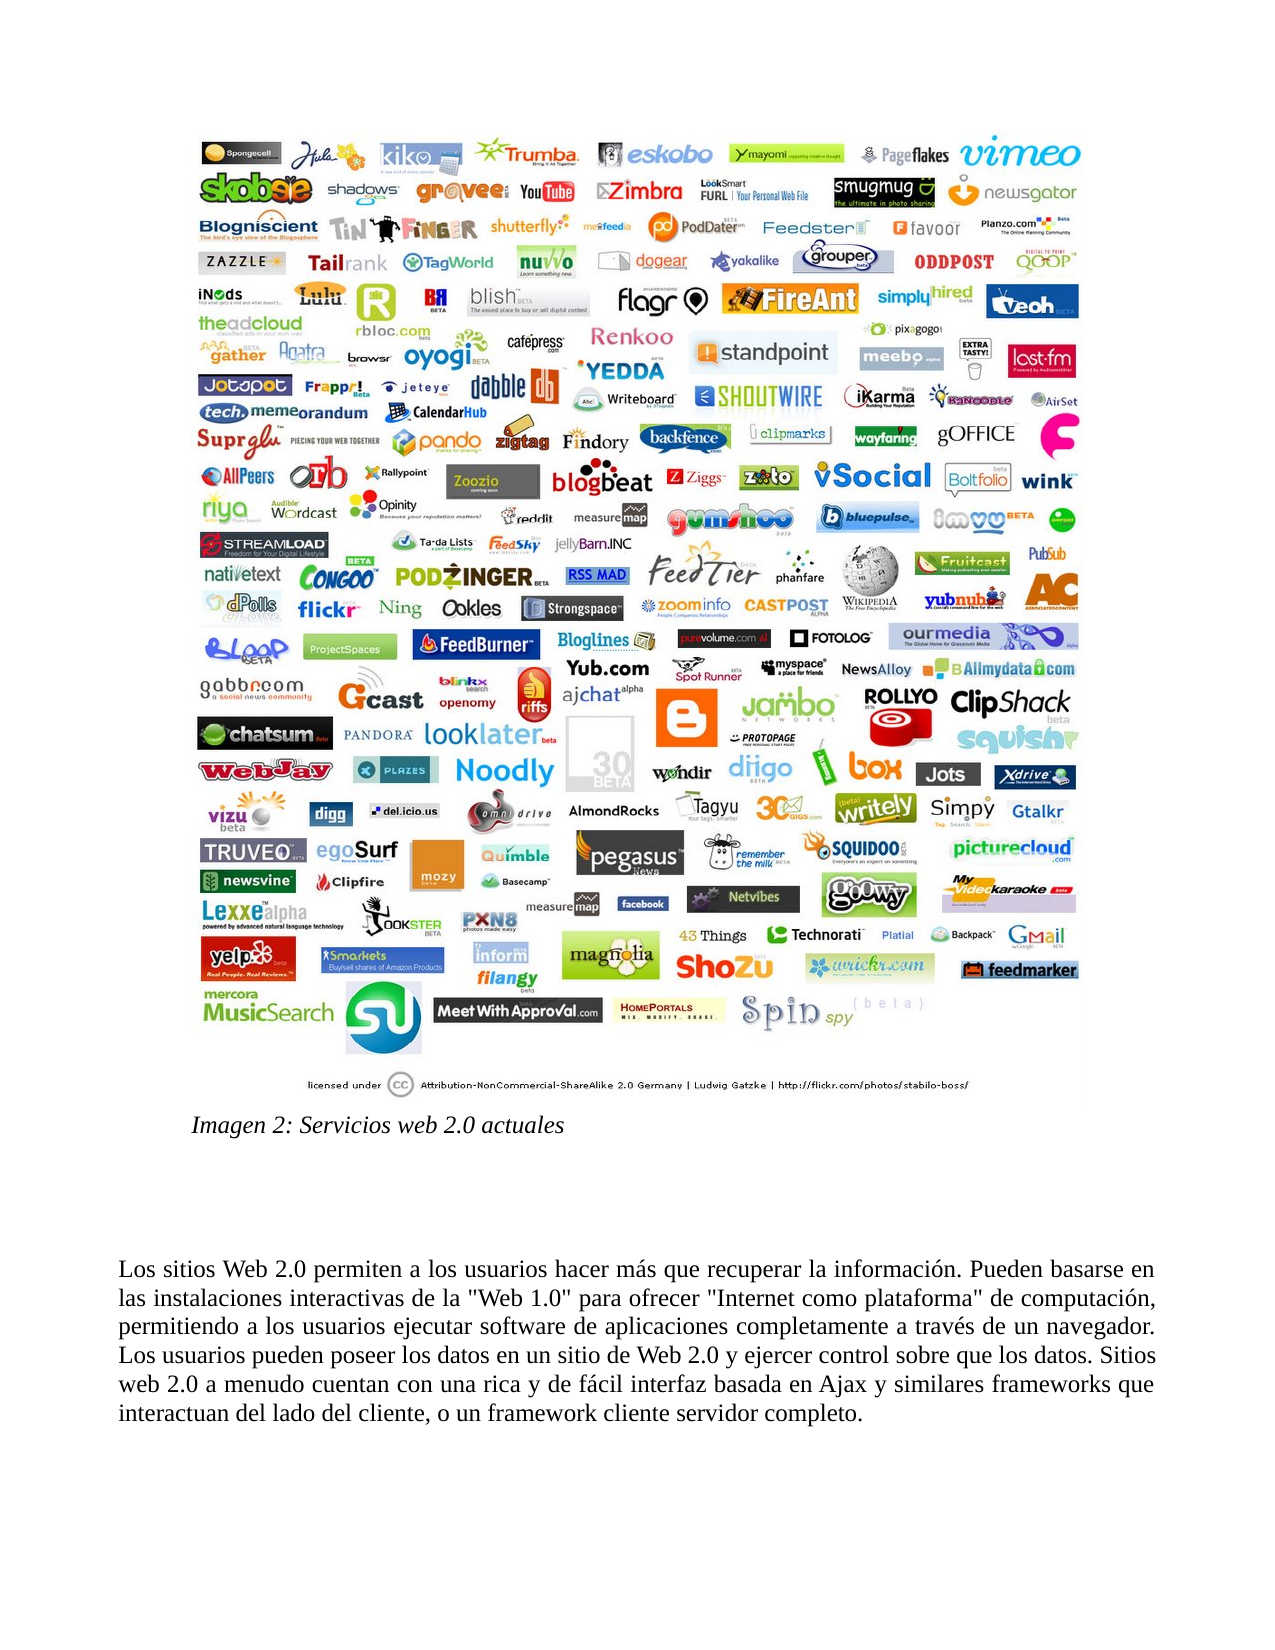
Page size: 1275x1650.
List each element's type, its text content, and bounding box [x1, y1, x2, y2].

text Los sitios Web 2.0 permiten a los usuarios hacer más que recuperar la información. Pueden basarse en las instalaciones interactivas de la "Web 1.0" para ofrecer "Internet como plataforma" de computación, permitiendo a los usuarios ejecutar software de aplicaciones completamente a través de un navegador. Los usuarios pueden poseer los datos en un sitio de Web 2.0 y ejercer control sobre que los datos. Sitios web 2.0 a menudo cuentan con una rica y de fácil interfaz basada en Ajax y similares frameworks que interactuan del lado del cliente, o un framework cliente servidor completo. [118, 1254, 1157, 1426]
picture [191, 130, 1085, 1111]
text Imagen 2: Servicios web 2.0 actuales [191, 1111, 1084, 1139]
